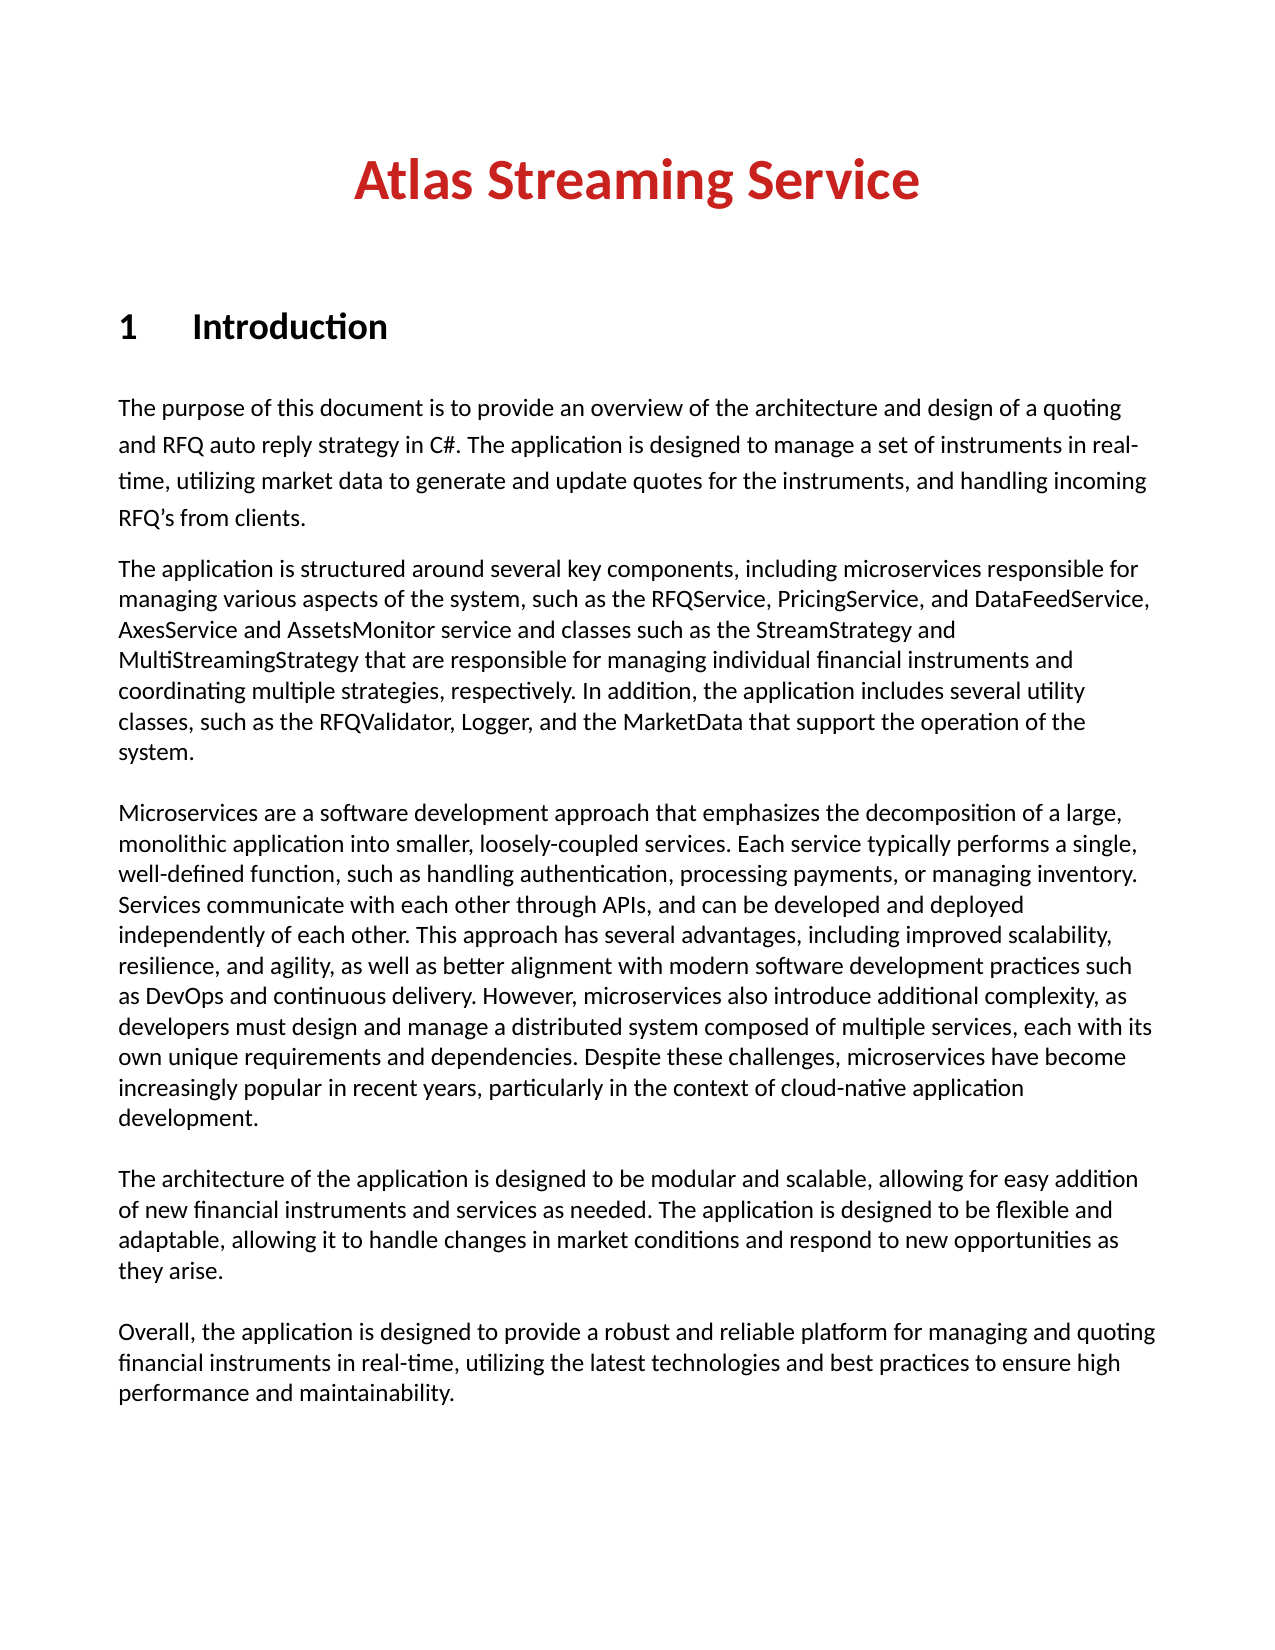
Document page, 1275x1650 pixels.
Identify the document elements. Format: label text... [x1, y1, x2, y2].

text The application is structured around several key components, including microservices responsible for managing various aspects of the system, such as the RFQService, PricingService, and DataFeedService, AxesService and AssetsMonitor service and classes such as the StreamStrategy and MultiStreamingStrategy that are responsible for managing individual financial instruments and coordinating multiple strategies, respectively. In addition, the application includes several utility classes, such as the RFQValidator, Logger, and the MarketData that support the operation of the system. [118, 553, 1157, 767]
text The purpose of this document is to provide an overview of the architecture and design of a quoting and RFQ auto reply strategy in C#. The application is designed to manage a set of instruments in real-time, utilizing market data to generate and update quotes for the instruments, and handling incoming RFQ’s from clients. [118, 392, 1157, 532]
subtitle Introduction [118, 303, 1157, 349]
text The architecture of the application is designed to be modular and scalable, allowing for easy addition of new financial instruments and services as needed. The application is designed to be flexible and adaptable, allowing it to handle changes in market conditions and respond to new opportunities as they arise. [118, 1163, 1157, 1286]
title Atlas Streaming Service [118, 143, 1157, 214]
text Microservices are a software development approach that emphasizes the decomposition of a large, monolithic application into smaller, loosely-coupled services. Each service typically performs a single, well-defined function, such as handling authentication, processing payments, or managing inventory. Services communicate with each other through APIs, and can be developed and deployed independently of each other. This approach has several advantages, including improved scalability, resilience, and agility, as well as better alignment with modern software development practices such as DevOps and continuous delivery. However, microservices also introduce additional complexity, as developers must design and manage a distributed system composed of multiple services, each with its own unique requirements and dependencies. Despite these challenges, microservices have become increasingly popular in recent years, particularly in the context of cloud-native application development. [118, 797, 1157, 1133]
text Overall, the application is designed to provide a robust and reliable platform for managing and quoting financial instruments in real-time, utilizing the latest technologies and best practices to ensure high performance and maintainability. [118, 1316, 1157, 1408]
